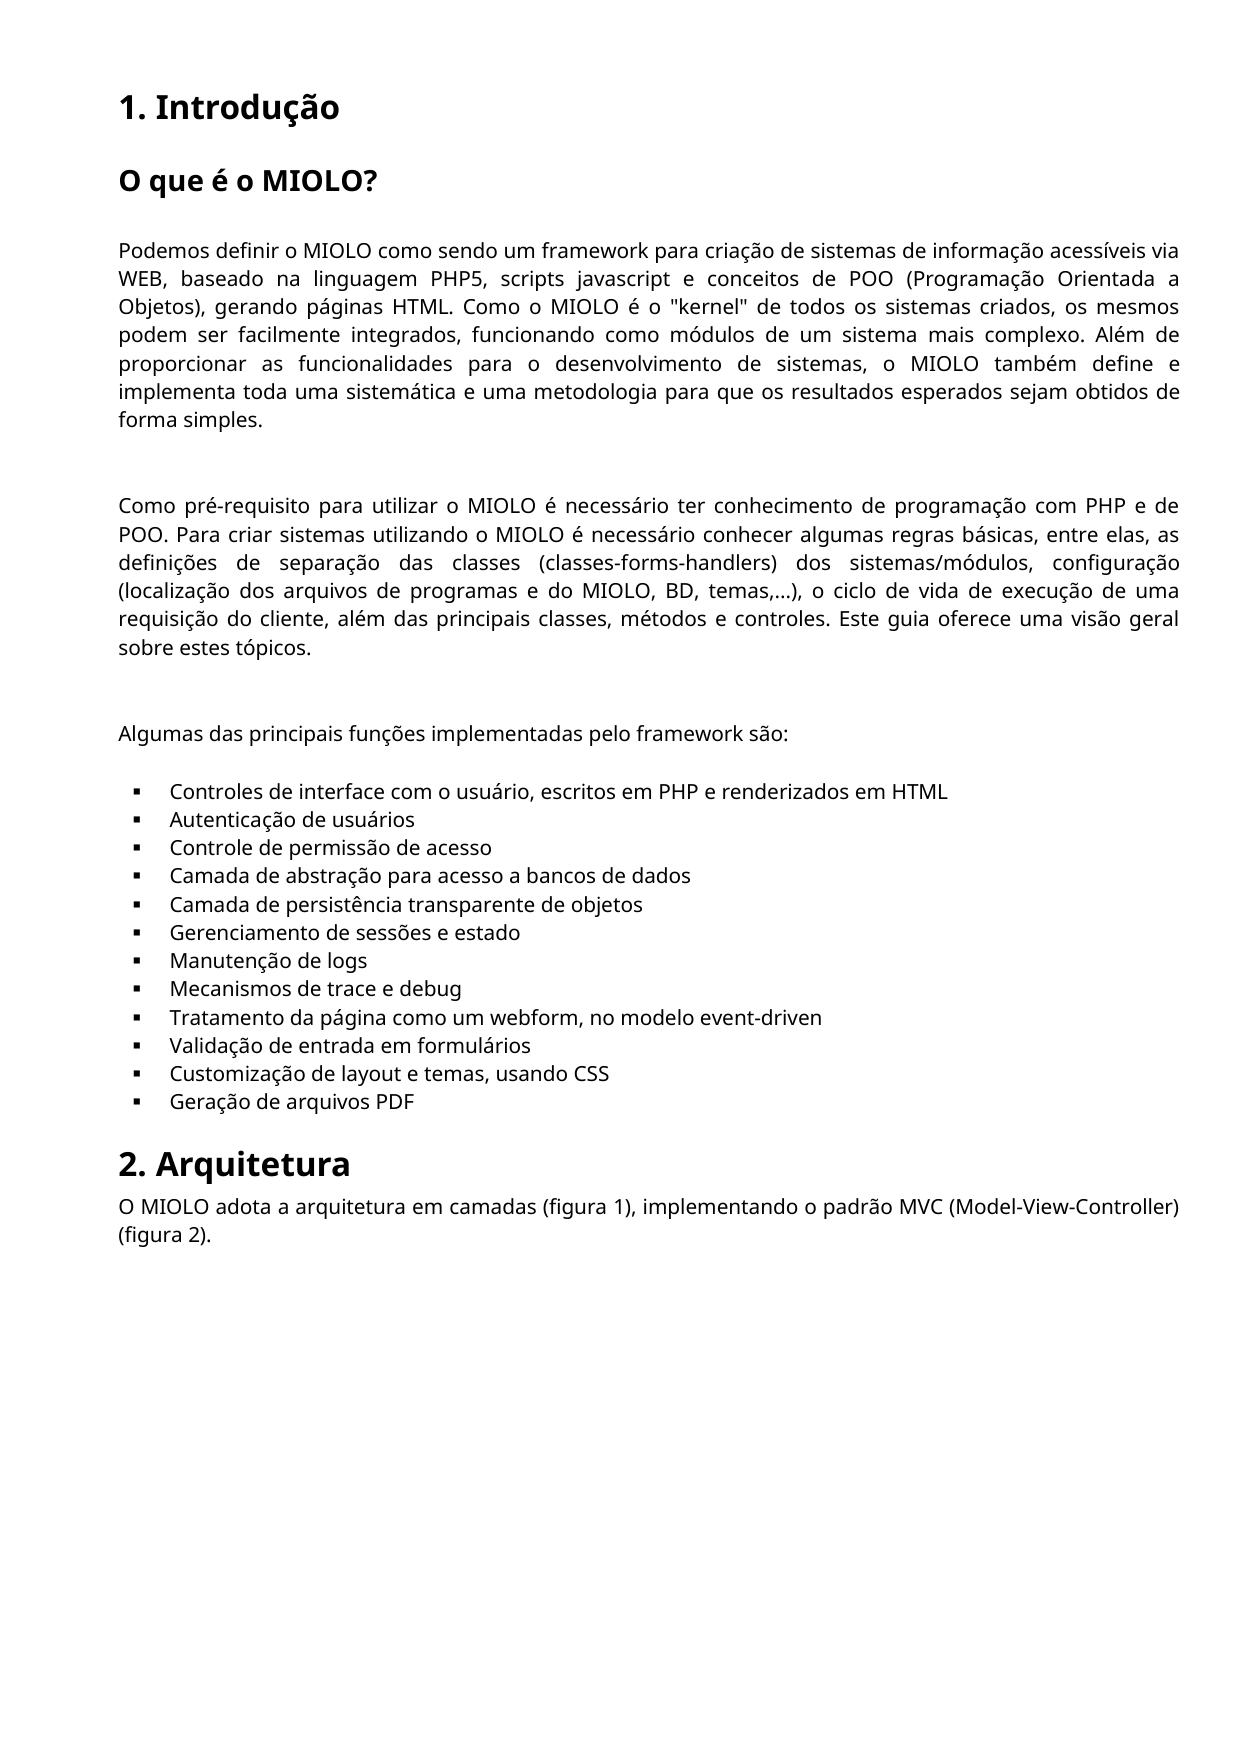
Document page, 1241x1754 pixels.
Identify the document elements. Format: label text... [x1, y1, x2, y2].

list Controles de interface com o usuário, escritos em PHP e renderizados em HTML [132, 777, 1181, 805]
text Como pré-requisito para utilizar o MIOLO é necessário ter conhecimento de programação com PHP e de POO. Para criar sistemas utilizando o MIOLO é necessário conhecer algumas regras básicas, entre elas, as definições de separação das classes (classes-forms-handlers) dos sistemas/módulos, configuração (localização dos arquivos de programas e do MIOLO, BD, temas,...), o ciclo de vida de execução de uma requisição do cliente, além das principais classes, métodos e controles. Este guia oferece uma visão geral sobre estes tópicos. [118, 492, 1181, 661]
list Controle de permissão de acesso [132, 833, 1181, 861]
list Camada de persistência transparente de objetos [132, 890, 1181, 918]
list Autenticação de usuários [132, 805, 1181, 833]
list Customização de layout e temas, usando CSS [132, 1059, 1181, 1087]
list Tratamento da página como um webform, no modelo event-driven [132, 1003, 1181, 1031]
subtitle O que é o MIOLO? [118, 161, 1181, 200]
subtitle Introdução [118, 84, 1181, 129]
list Geração de arquivos PDF [132, 1087, 1181, 1116]
text Podemos definir o MIOLO como sendo um framework para criação de sistemas de informação acessíveis via WEB, baseado na linguagem PHP5, scripts javascript e conceitos de POO (Programação Orientada a Objetos), gerando páginas HTML. Como o MIOLO é o "kernel" de todos os sistemas criados, os mesmos podem ser facilmente integrados, funcionando como módulos de um sistema mais complexo. Além de proporcionar as funcionalidades para o desenvolvimento de sistemas, o MIOLO também define e implementa toda uma sistemática e uma metodologia para que os resultados esperados sejam obtidos de forma simples. [118, 236, 1181, 433]
subtitle Arquitetura [118, 1141, 1181, 1186]
list Mecanismos de trace e debug [132, 974, 1181, 1003]
text O MIOLO adota a arquitetura em camadas (figura 1), implementando o padrão MVC (Model-View-Controller) (figura 2). [118, 1192, 1181, 1248]
list Camada de abstração para acesso a bancos de dados [132, 861, 1181, 890]
list Gerenciamento de sessões e estado [132, 918, 1181, 946]
text Algumas das principais funções implementadas pelo framework são: [118, 719, 1181, 748]
list Manutenção de logs [132, 946, 1181, 974]
list Validação de entrada em formulários [132, 1031, 1181, 1059]
